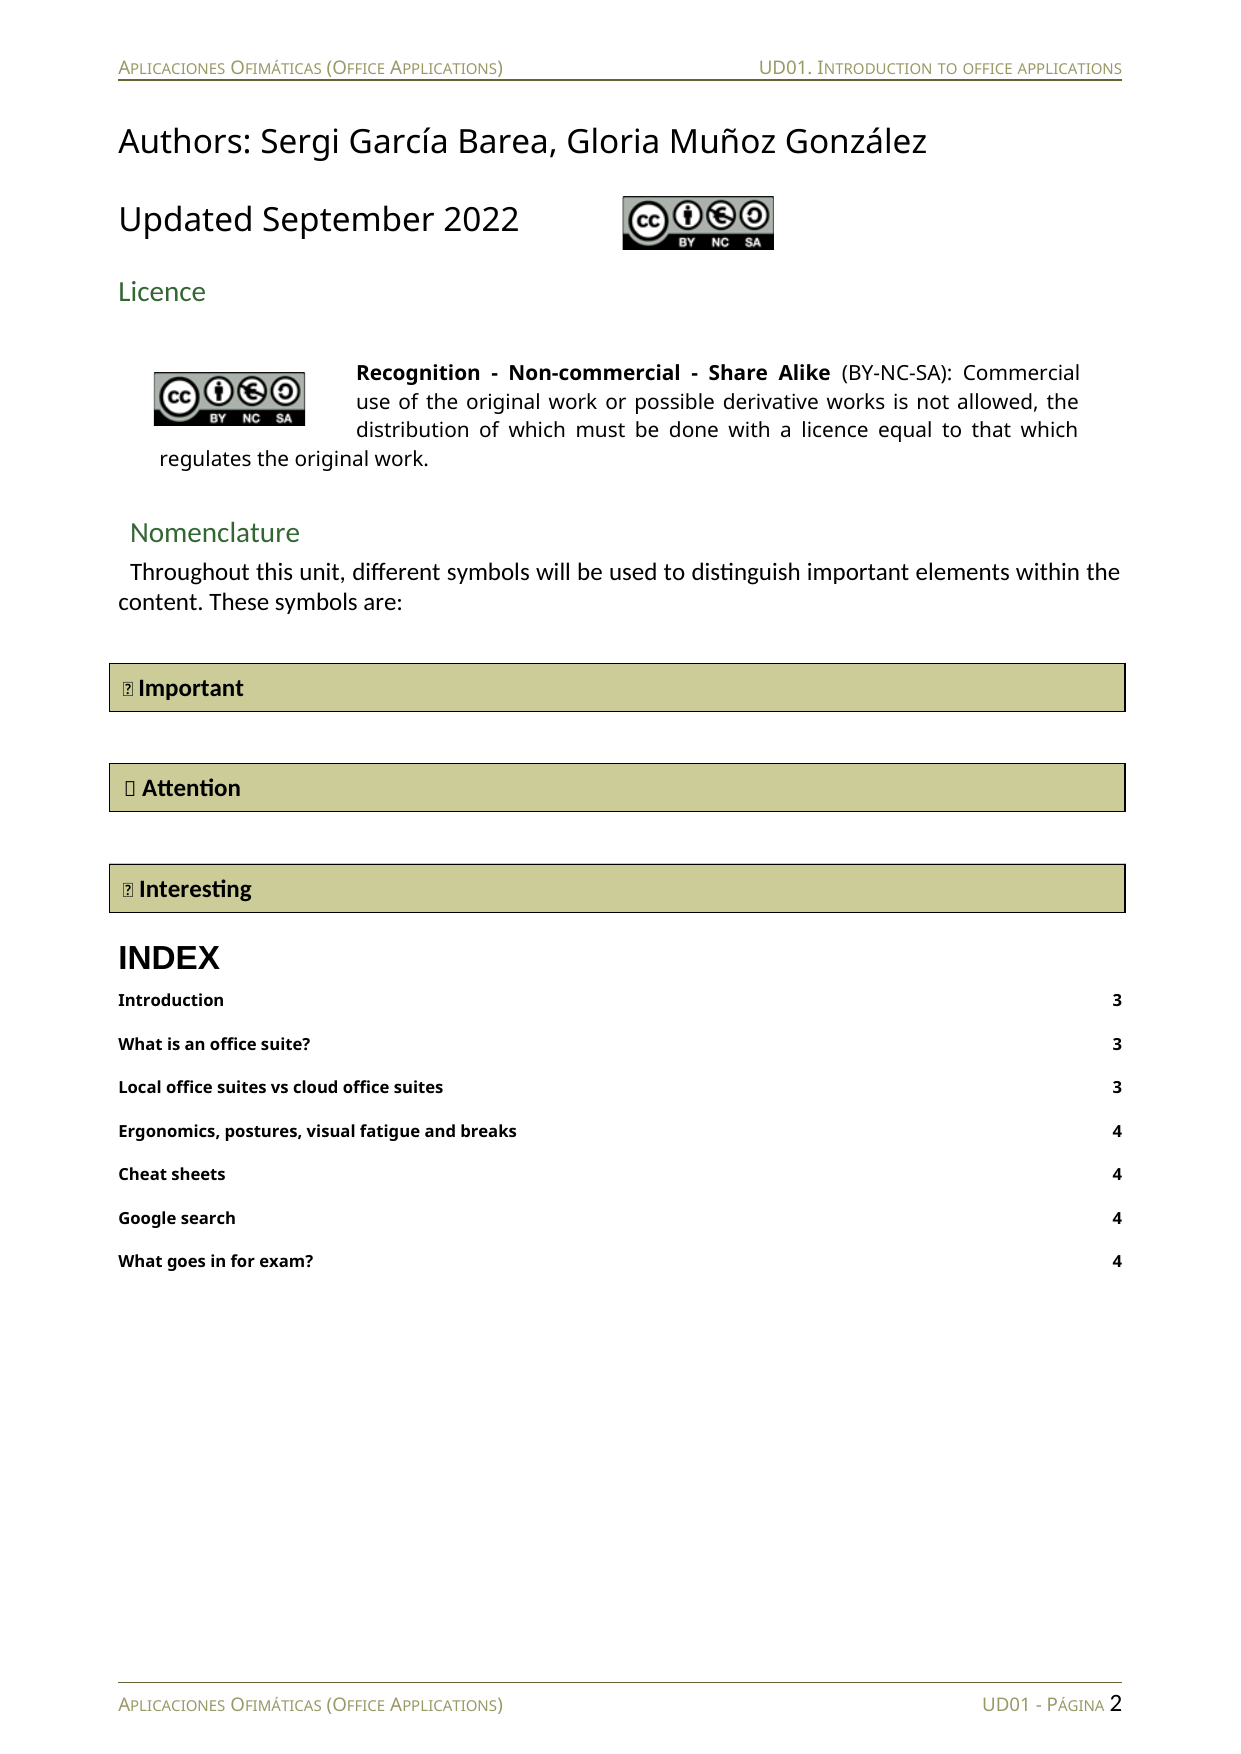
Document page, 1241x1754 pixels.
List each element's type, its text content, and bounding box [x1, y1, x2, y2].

picture [622, 196, 774, 250]
text Introduction 3 [118, 989, 1122, 1011]
text Updated September 2022 [118, 196, 622, 241]
text Recognition - Non-commercial - Share Alike (BY-NC-SA): Commercial use of the original work or possible derivative works is not allowed, the distribution of which must be done with a licence equal to that which regulates the original work. [159, 358, 1080, 472]
text INDEX [118, 938, 1122, 976]
text Nomenclature [118, 514, 1122, 549]
text Licence [118, 273, 1122, 309]
text What is an office suite? 3 [118, 1032, 1122, 1055]
text Local office suites vs cloud office suites 3 [118, 1076, 1122, 1098]
text 📖 Important [110, 664, 1124, 711]
text Authors: Sergi García Barea, Gloria Muñoz González [118, 118, 1122, 163]
text ❕ Attention [110, 764, 1124, 811]
text Ergonomics, postures, visual fatigue and breaks 4 [118, 1119, 1122, 1142]
text Cheat sheets 4 [118, 1163, 1122, 1186]
text [774, 196, 1122, 241]
text Throughout this unit, different symbols will be used to distinguish important elements within the content. These symbols are: [118, 556, 1122, 617]
text 💬 Interesting [110, 865, 1124, 912]
picture [153, 372, 306, 426]
text Google search 4 [118, 1206, 1122, 1229]
text What goes in for exam? 4 [118, 1250, 1122, 1273]
